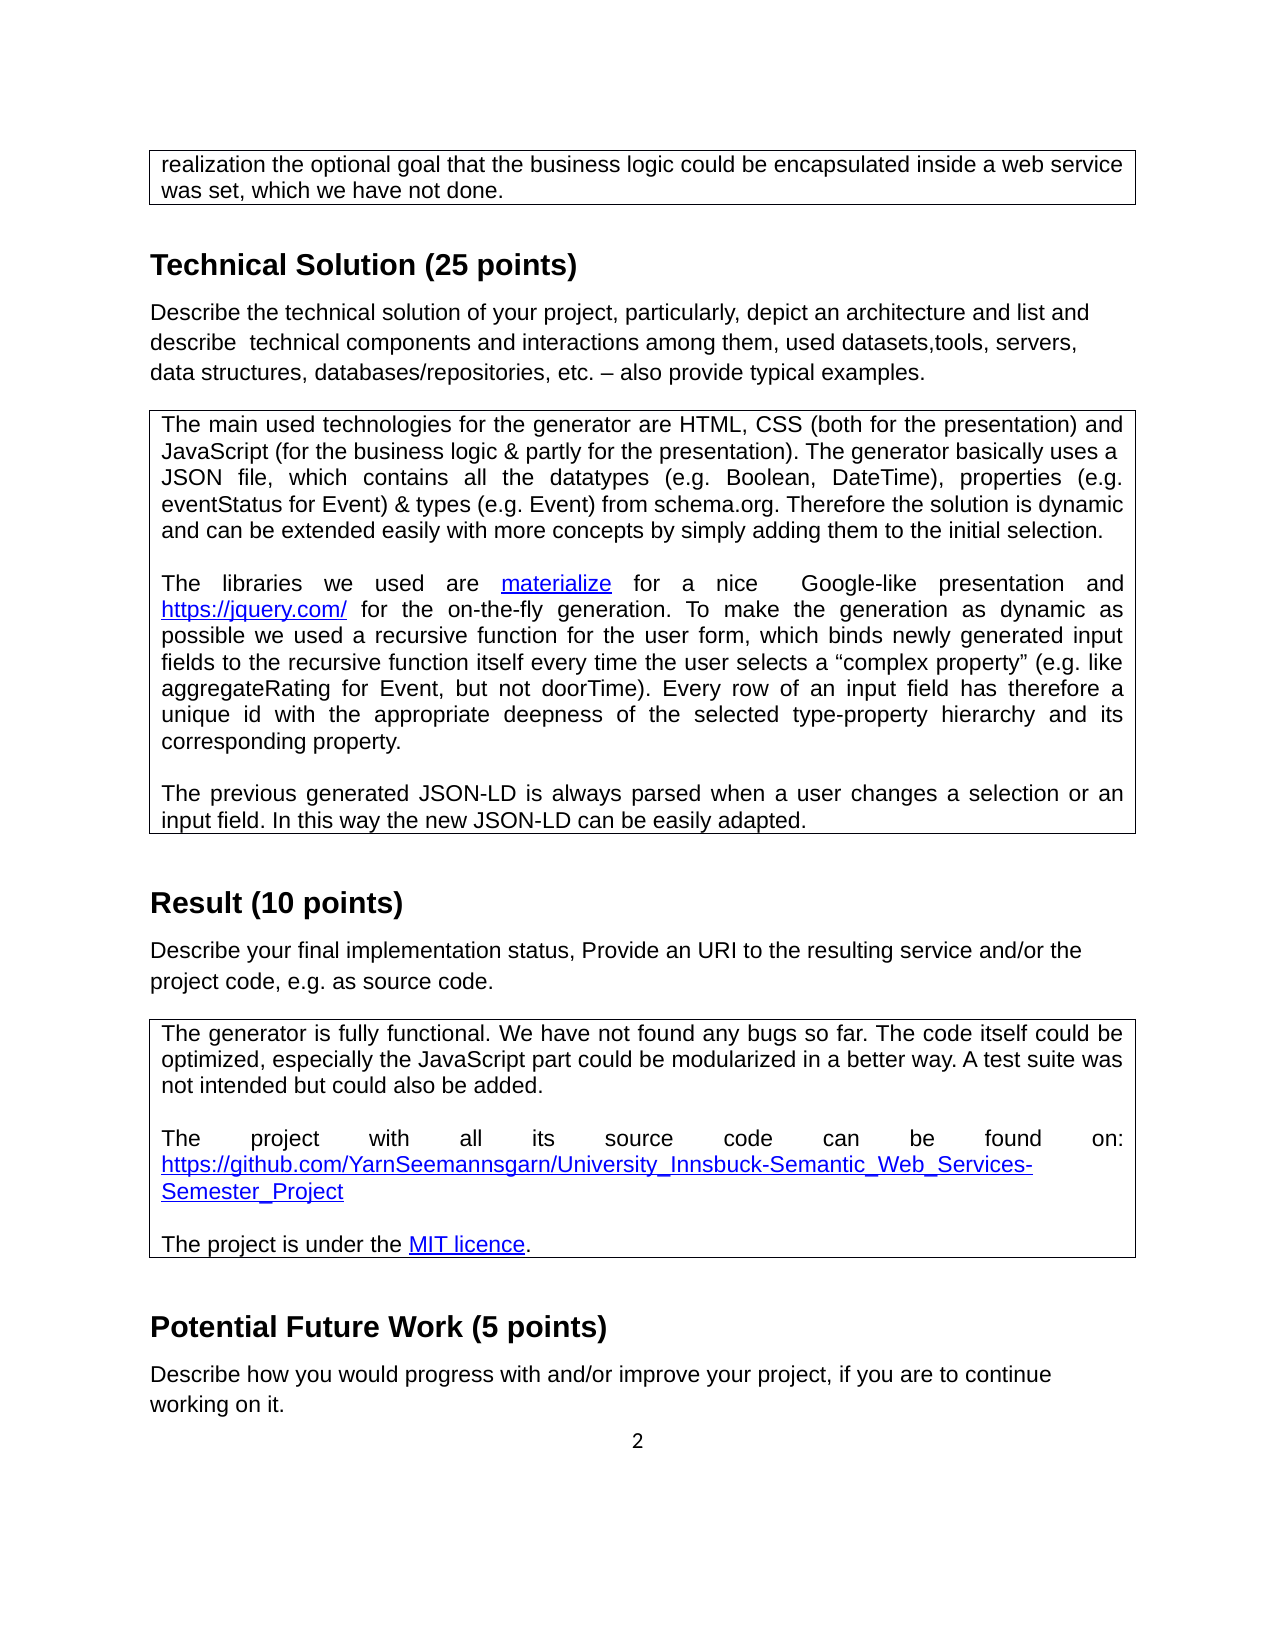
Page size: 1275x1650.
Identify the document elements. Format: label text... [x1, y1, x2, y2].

table_header The generator is fully functional. We have not found any bugs so far. The code itself could be optimized, especially the JavaScript part could be modularized in a better way. A test suite was not intended but could also be added. The project with all its source code can be found on: https://github.com/YarnSeemannsgarn/University_Innsbuck-Semantic_Web_Services-Semester_Project The project is under the MIT licence. [150, 1020, 1135, 1257]
text Technical Solution (25 points) [150, 247, 1125, 282]
text Describe the technical solution of your project, particularly, depict an architecture and list and describe technical components and interactions among them, used datasets,tools, servers, data structures, databases/repositories, etc. – also provide typical examples. [150, 299, 1125, 386]
table_header realization the optional goal that the business logic could be encapsulated inside a web service was set, which we have not done. [150, 151, 1135, 204]
text Potential Future Work (5 points) [150, 1309, 1125, 1344]
text Describe how you would progress with and/or improve your project, if you are to continue working on it. [150, 1361, 1125, 1418]
text Describe your final implementation status, Provide an URI to the resulting service and/or the project code, e.g. as source code. [150, 937, 1125, 994]
table_header The main used technologies for the generator are HTML, CSS (both for the presentation) and JavaScript (for the business logic & partly for the presentation). The generator basically uses a JSON file, which contains all the datatypes (e.g. Boolean, DateTime), properties (e.g. eventStatus for Event) & types (e.g. Event) from schema.org. Therefore the solution is dynamic and can be extended easily with more concepts by simply adding them to the initial selection. The libraries we used are materialize for a nice Google-like presentation and https://jquery.com/ for the on-the-fly generation. To make the generation as dynamic as possible we used a recursive function for the user form, which binds newly generated input fields to the recursive function itself every time the user selects a “complex property” (e.g. like aggregateRating for Event, but not doorTime). Every row of an input field has therefore a unique id with the appropriate deepness of the selected type-property hierarchy and its corresponding property. The previous generated JSON-LD is always parsed when a user changes a selection or an input field. In this way the new JSON-LD can be easily adapted. [150, 411, 1135, 833]
text Result (10 points) [150, 885, 1125, 920]
